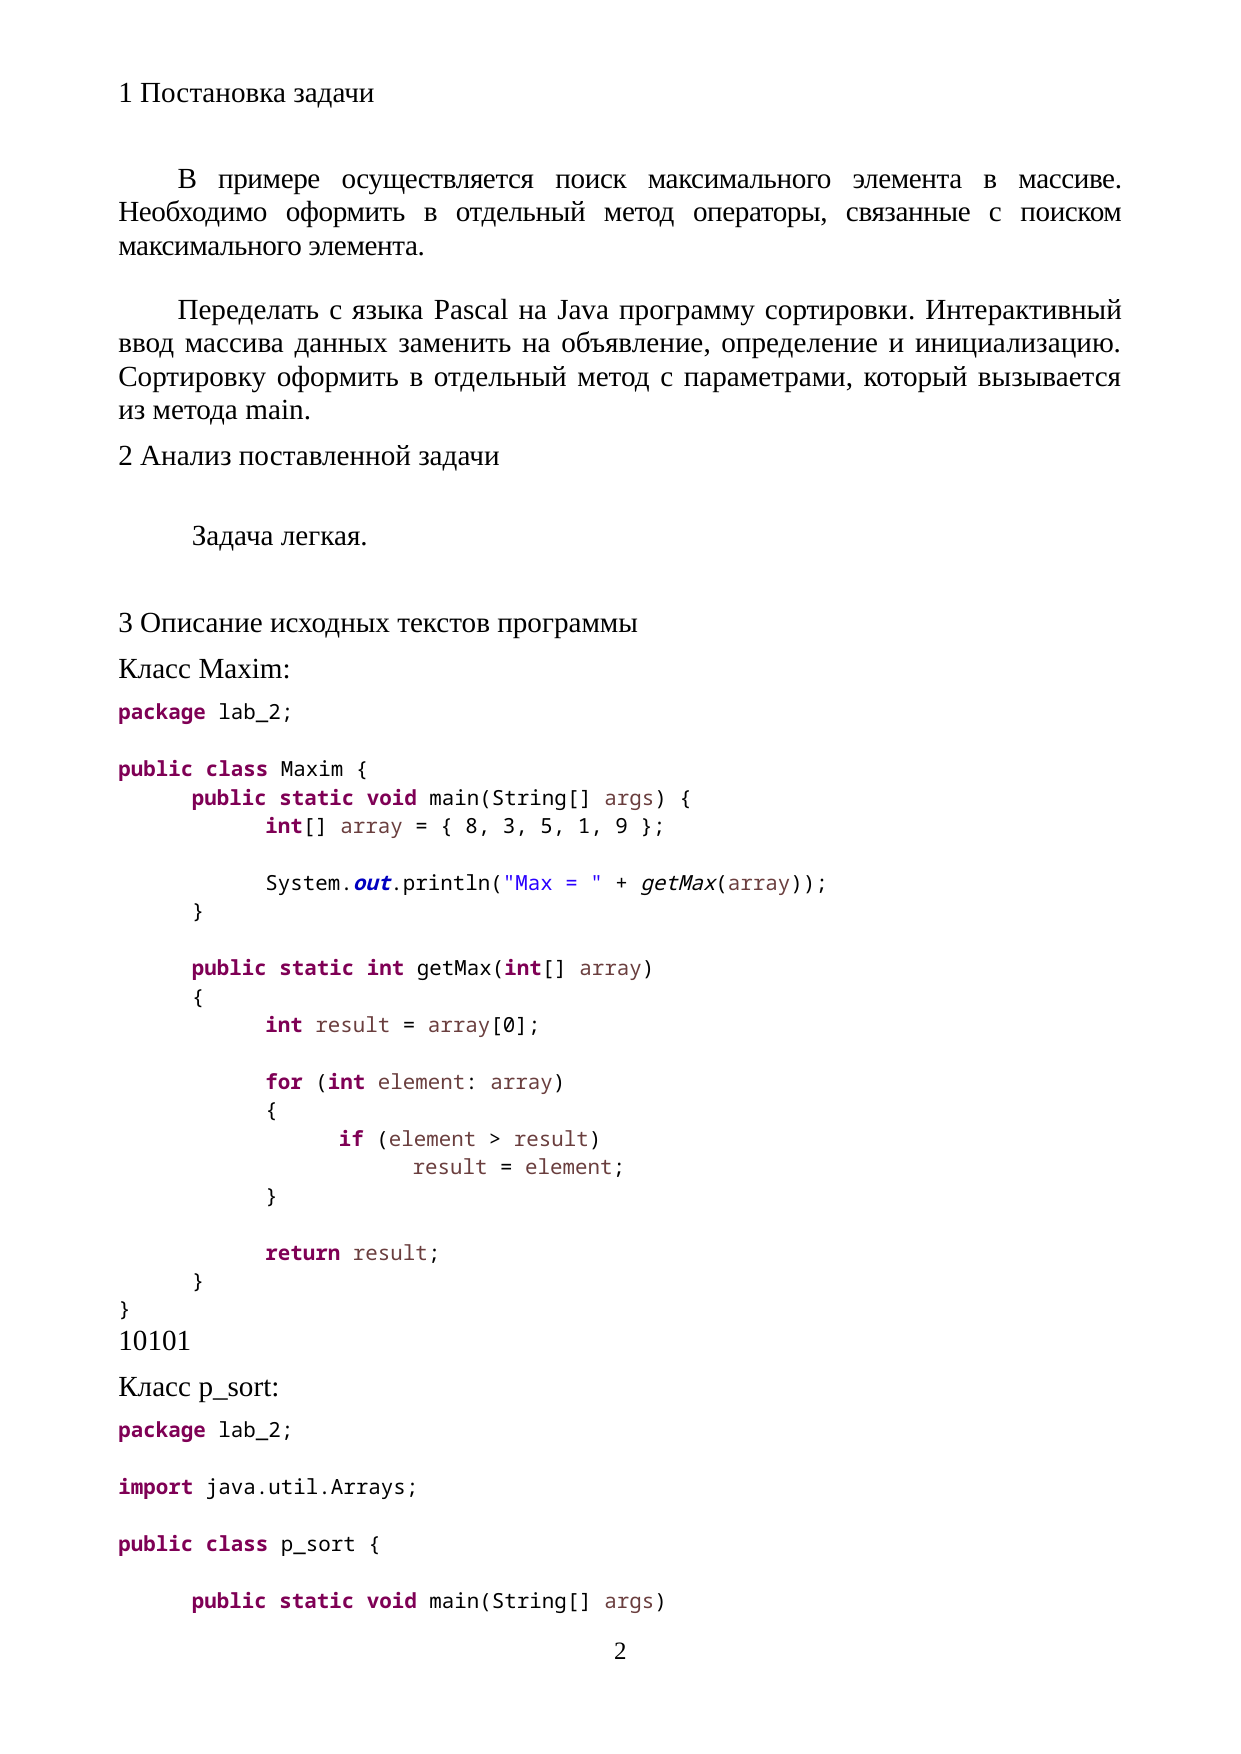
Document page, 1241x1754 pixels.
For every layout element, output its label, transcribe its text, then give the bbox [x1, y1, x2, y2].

text public static void main(String[] args) [118, 1586, 1122, 1614]
text for (int element: array) [118, 1067, 1122, 1096]
text public static int getMax(int[] array) [118, 953, 1122, 982]
text package lab_2; [118, 1415, 1122, 1443]
text public class p_sort { [118, 1529, 1122, 1557]
text } [118, 896, 1122, 925]
text import java.util.Arrays; [118, 1472, 1122, 1500]
text public class Maxim { [118, 754, 1122, 783]
text 2 Анализ поставленной задачи [118, 438, 1122, 472]
text } [118, 1266, 1122, 1294]
text { [118, 982, 1122, 1010]
text { [118, 1096, 1122, 1124]
text package lab_2; [118, 697, 1122, 726]
text } [118, 1181, 1122, 1209]
text В примере осуществляется поиск максимального элемента в массиве. Необходимо оформить в отдельный метод операторы, связанные с поиском максимального элемента. [118, 161, 1122, 261]
text if (element > result) [118, 1124, 1122, 1152]
text 3 Описание исходных текстов программы [118, 605, 1122, 639]
text 1 Постановка задачи [118, 75, 1122, 108]
text Класс p_sort: [118, 1369, 1122, 1403]
text int[] array = { 8, 3, 5, 1, 9 }; [118, 811, 1122, 839]
text return result; [118, 1238, 1122, 1266]
text result = element; [118, 1152, 1122, 1181]
text Переделать с языка Pascal на Java программу сортировки. Интерактивный ввод массива данных заменить на объявление, определение и инициализацию. Сортировку оформить в отдельный метод с параметрами, который вызывается из метода main. [118, 292, 1122, 426]
text public static void main(String[] args) { [118, 783, 1122, 811]
text } [118, 1294, 1122, 1323]
text Задача легкая. [118, 518, 1122, 552]
text int result = array[0]; [118, 1010, 1122, 1039]
text Класс Maxim: [118, 651, 1122, 685]
text 10101 [118, 1323, 1122, 1357]
text System.out.println("Max = " + getMax(array)); [118, 868, 1122, 896]
